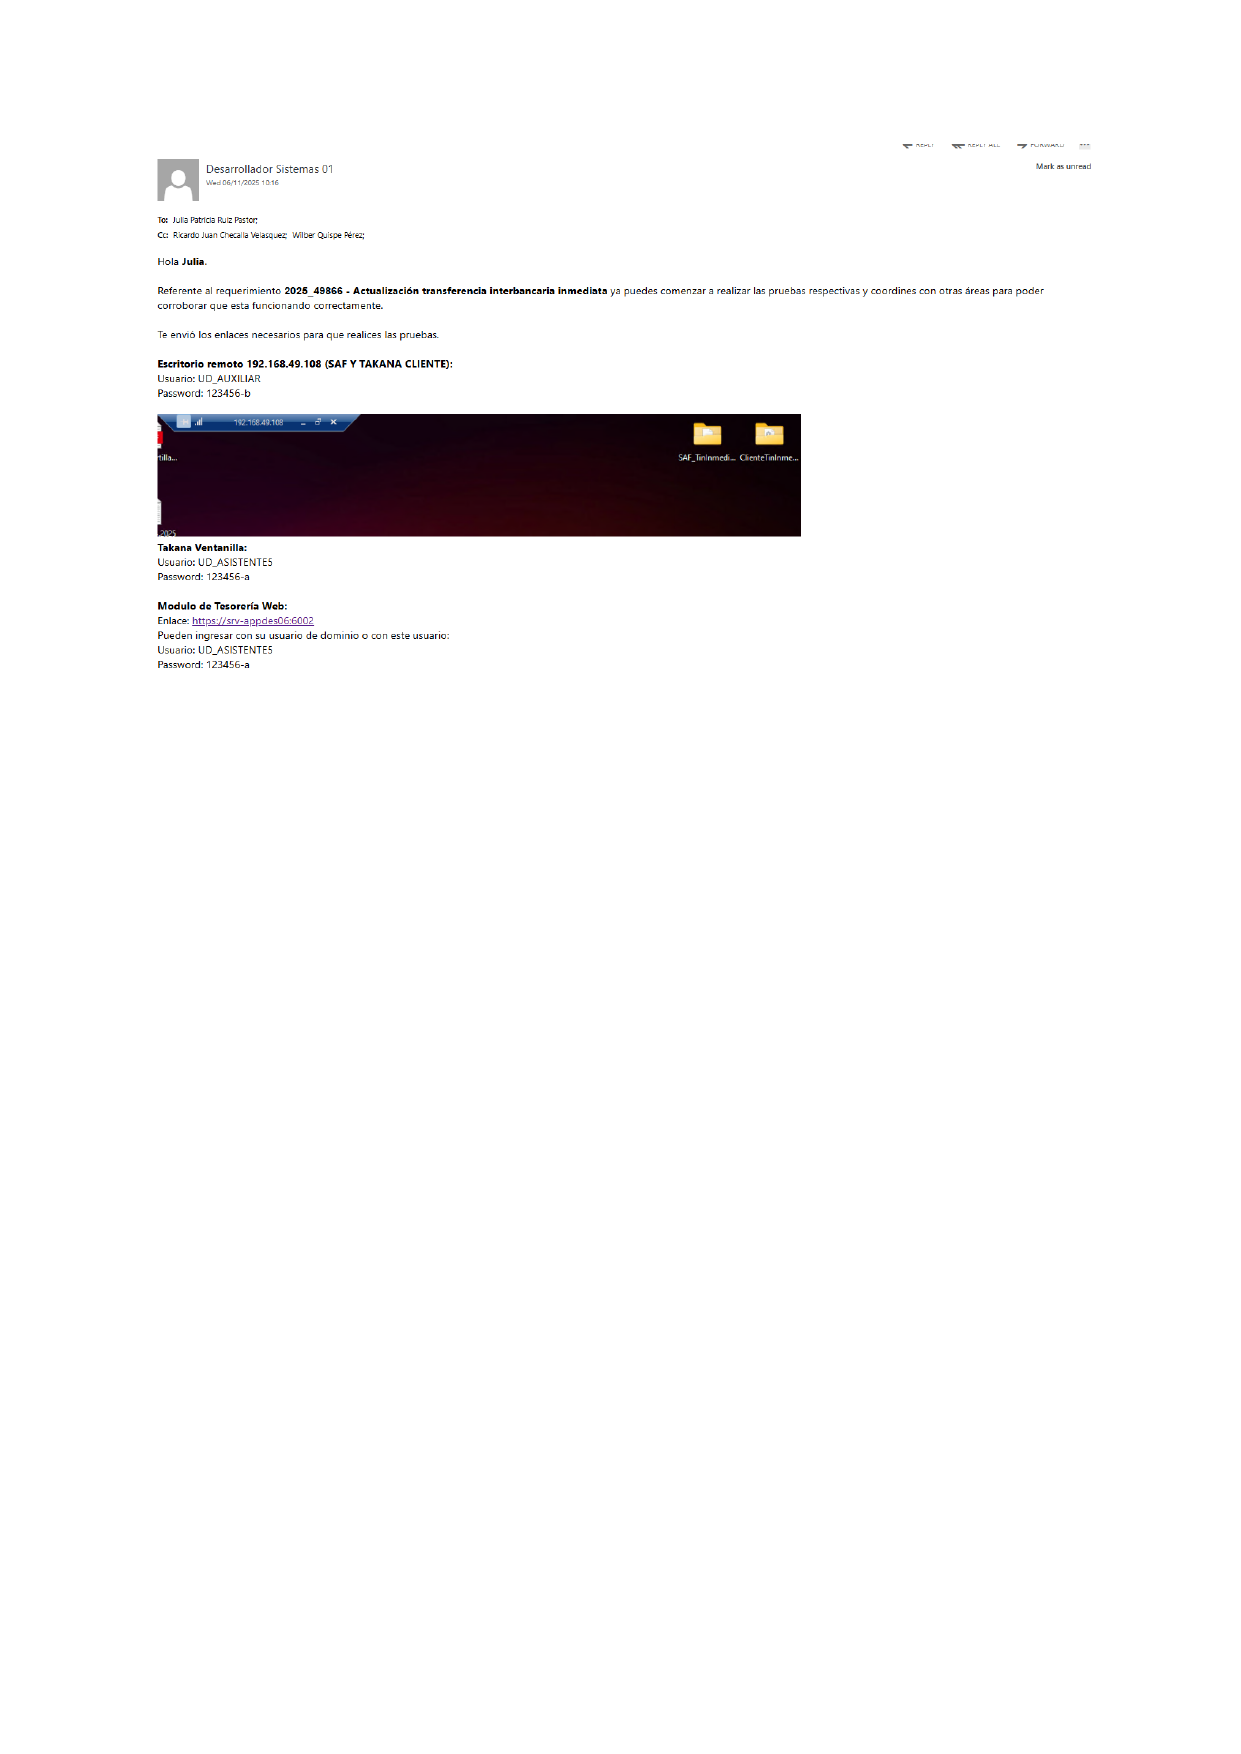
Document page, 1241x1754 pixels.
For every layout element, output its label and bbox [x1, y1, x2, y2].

picture [144, 144, 1104, 678]
